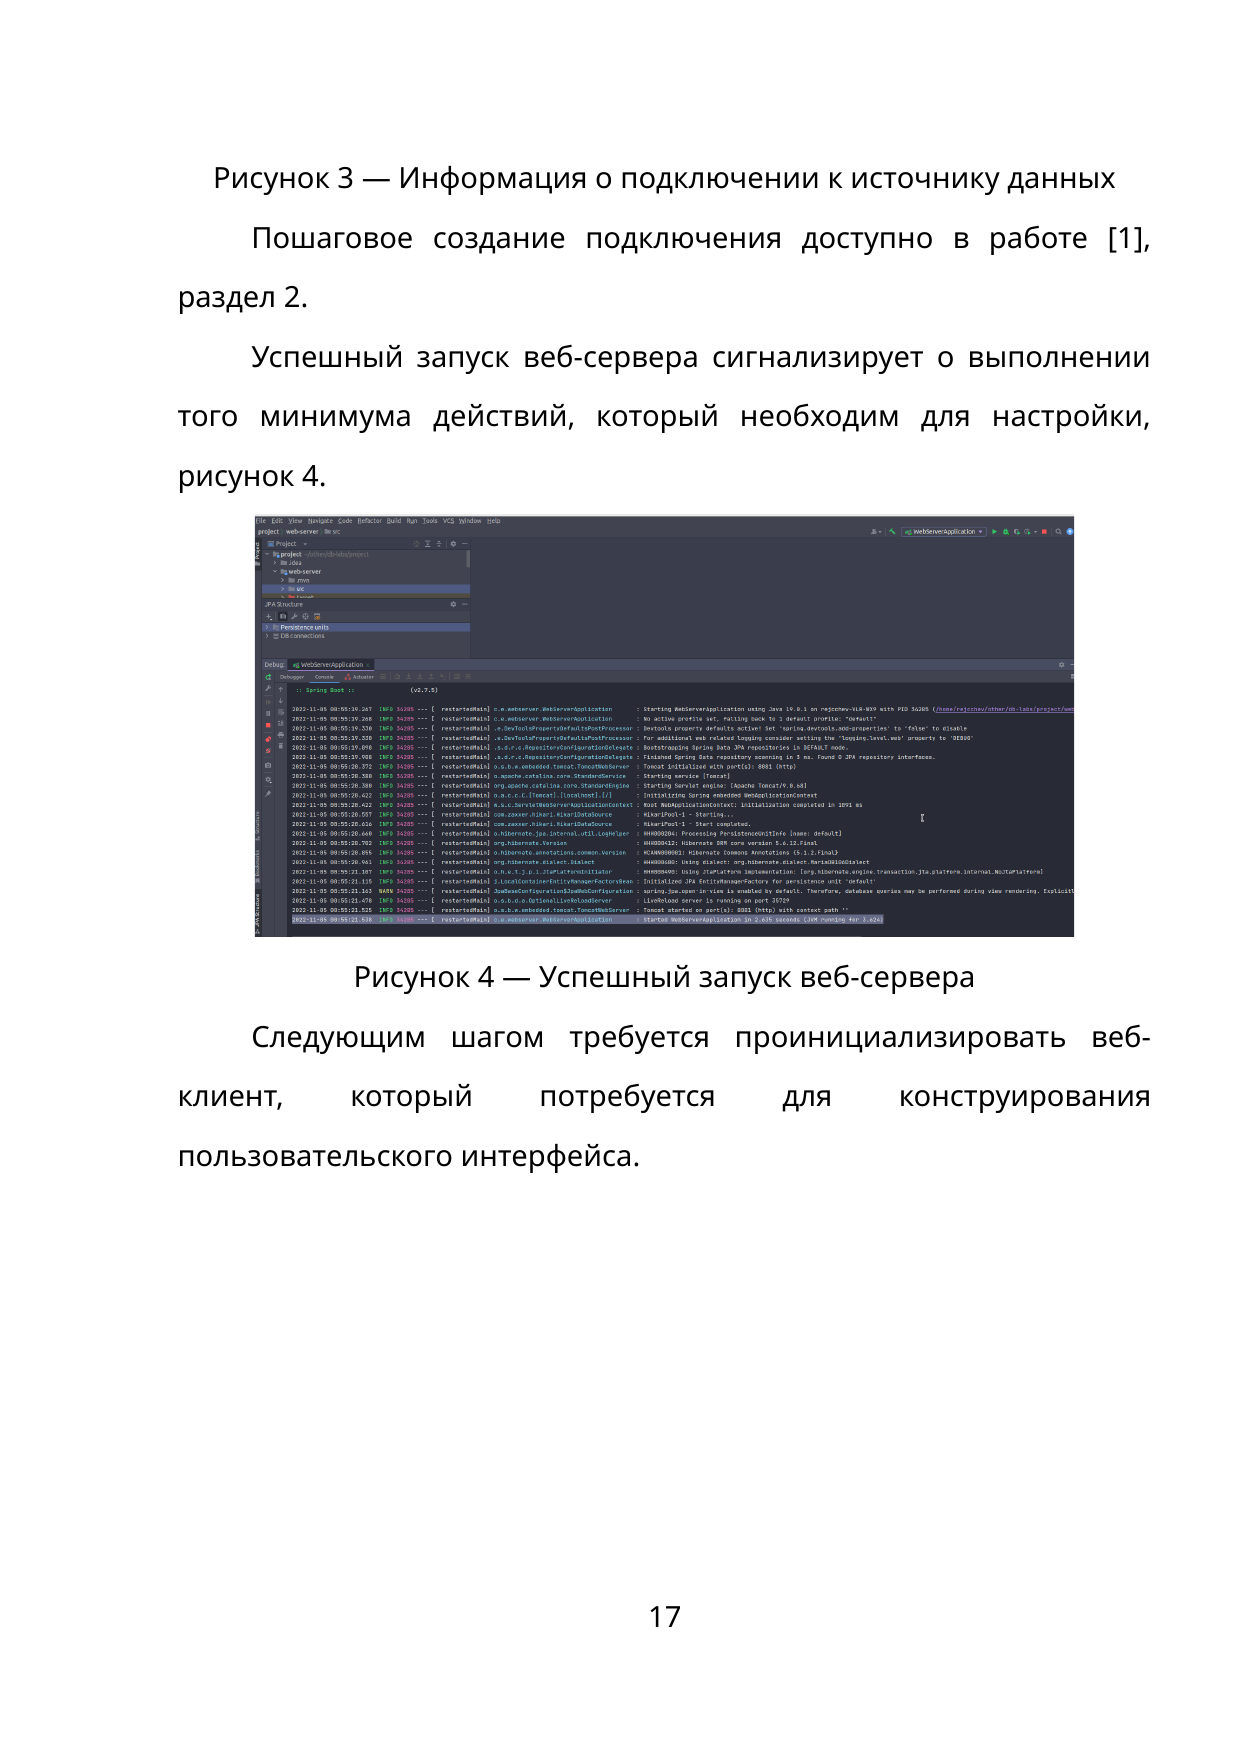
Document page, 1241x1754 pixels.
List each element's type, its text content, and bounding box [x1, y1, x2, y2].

text Рисунок 3 — Информация о подключении к источнику данных [177, 158, 1152, 197]
picture [254, 514, 1075, 937]
text Пошаговое создание подключения доступно в работе [1], раздел 2. [177, 217, 1152, 316]
text Рисунок 4 — Успешный запуск веб-сервера [177, 515, 1152, 996]
text Успешный запуск веб-сервера сигнализирует о выполнении того минимума действий, который необходим для настройки, рисунок 4. [177, 336, 1152, 495]
text Следующим шагом требуется проинициализировать веб-клиент, который потребуется для конструирования пользовательского интерфейса. [177, 1016, 1152, 1175]
